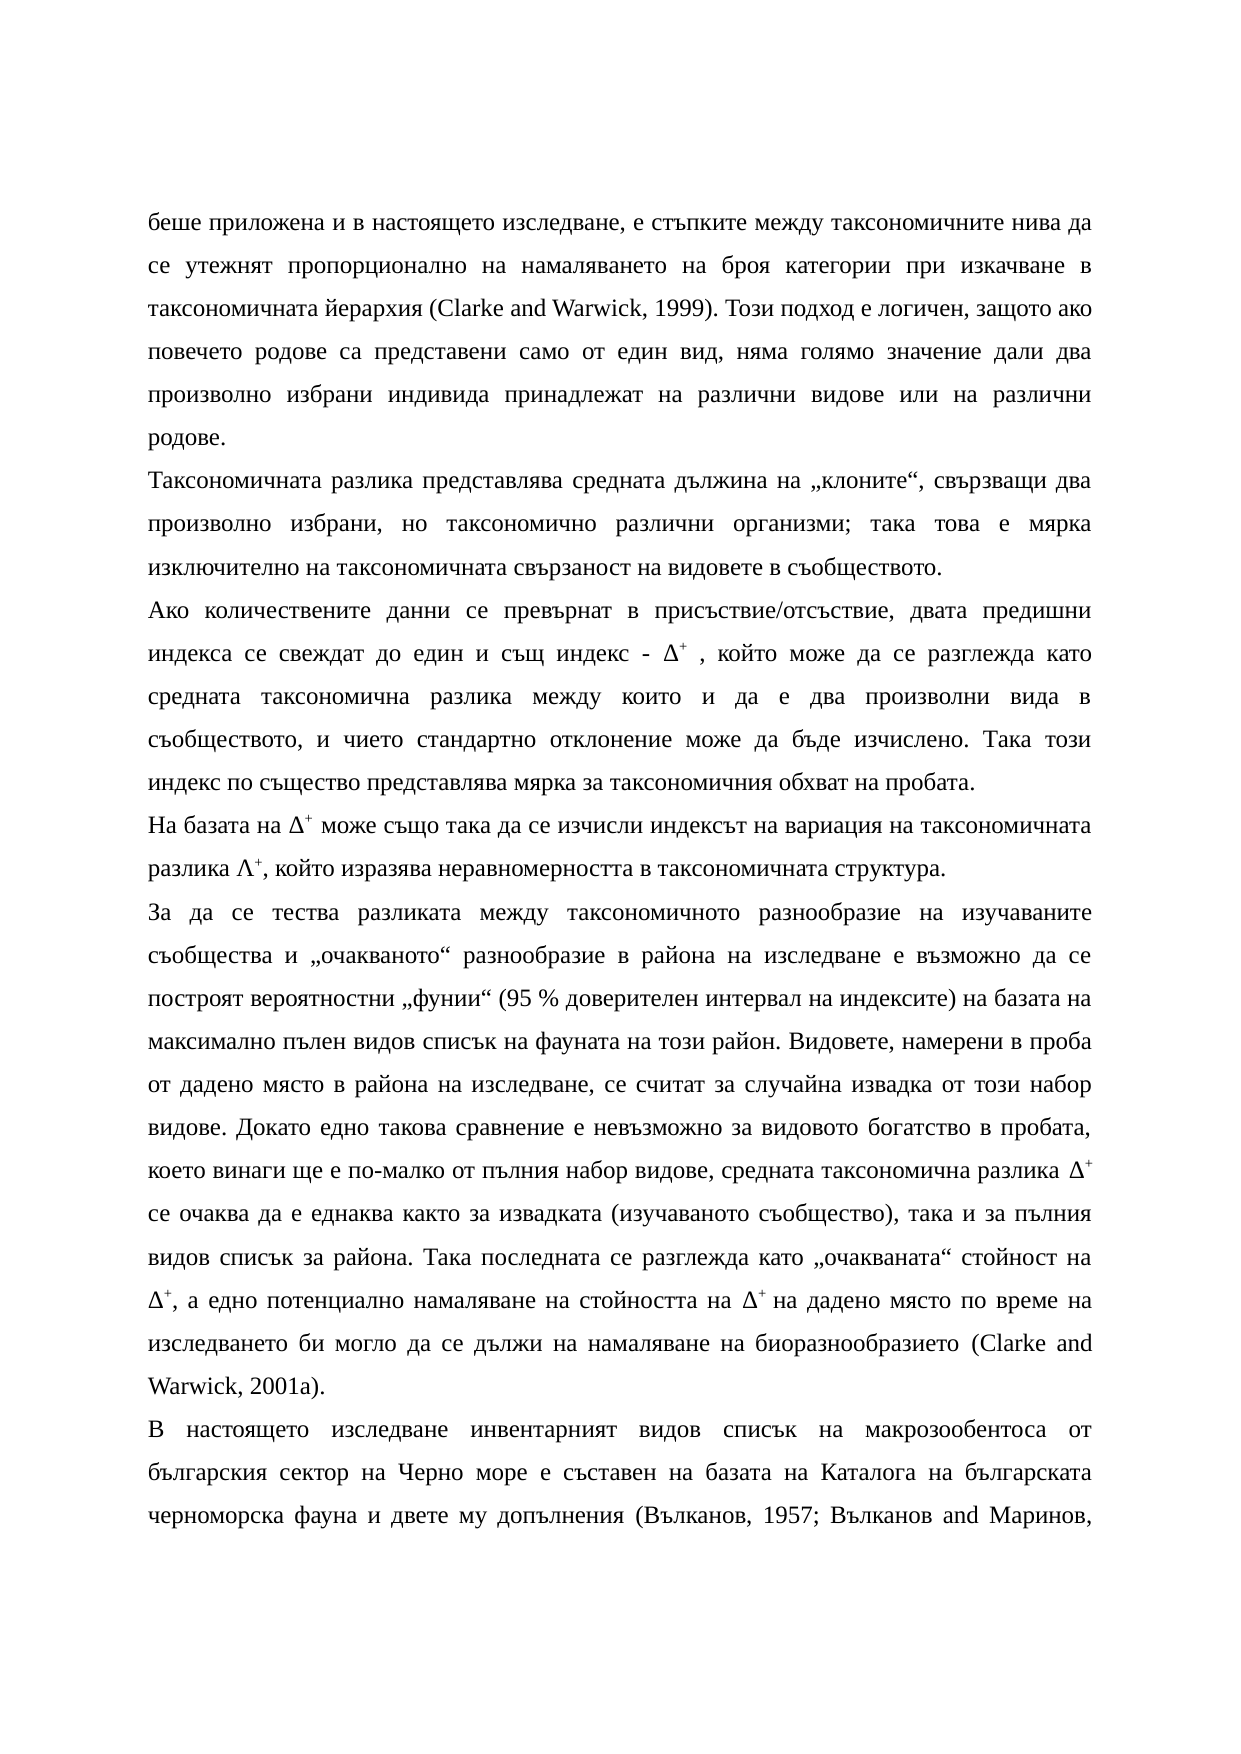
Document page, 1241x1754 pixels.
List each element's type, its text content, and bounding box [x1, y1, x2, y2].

text В настоящето изследване инвентарният видов списък на макрозообентоса от българския сектор на Черно море е съставен на базата на Каталога на българската черноморска фауна и двете му допълнения (Вълканов, 1957; Вълканов and Маринов, [148, 1414, 1093, 1529]
text Ако количествените данни се превърнат в присъствие/отсъствие, двата предишни индекса се свеждат до един и същ индекс - Δ+ , който може да се разглежда като средната таксономична разлика между които и да е два произволни вида в съобществото, и чието стандартно отклонение може да бъде изчислено. Така този индекс по същество представлява мярка за таксономичния обхват на пробата. [148, 595, 1093, 796]
text беше приложена и в настоящето изследване, е стъпките между таксономичните нива да се утежнят пропорционално на намаляването на броя категории при изкачване в таксономичната йерархия (Clarke and Warwick, 1999). Този подход е логичен, защото ако повечето родове са представени само от един вид, няма голямо значение дали два произволно избрани индивида принадлежат на различни видове или на различни родове. [148, 207, 1093, 451]
text За да се тества разликата между таксономичното разнообразие на изучаваните съобщества и „очакваното“ разнообразие в района на изследване е възможно да се построят вероятностни „фунии“ (95 % доверителен интервал на индексите) на базата на максимално пълен видов списък на фауната на този район. Видовете, намерени в проба от дадено място в района на изследване, се считат за случайна извадка от този набор видове. Докато едно такова сравнение е невъзможно за видовото богатство в пробата, което винаги ще е по-малко от пълния набор видове, средната таксономична разлика Δ+ се очаква да е еднаква както за извадката (изучаваното съобщество), така и за пълния видов списък за района. Така последната се разглежда като „очакваната“ стойност на Δ+, а едно потенциално намаляване на стойността на Δ+ на дадено място по време на изследването би могло да се дължи на намаляване на биоразнообразието (Clarke and Warwick, 2001a). [148, 897, 1093, 1400]
text На базата на Δ+ може също така да се изчисли индексът на вариация на таксономичната разлика Λ+, който изразява неравномерността в таксономичната структура. [148, 810, 1093, 882]
text Таксономичната разлика представлява средната дължина на „клоните“, свързващи два произволно избрани, но таксономично различни организми; така това е мярка изключително на таксономичната свързаност на видовете в съобществото. [148, 465, 1093, 580]
